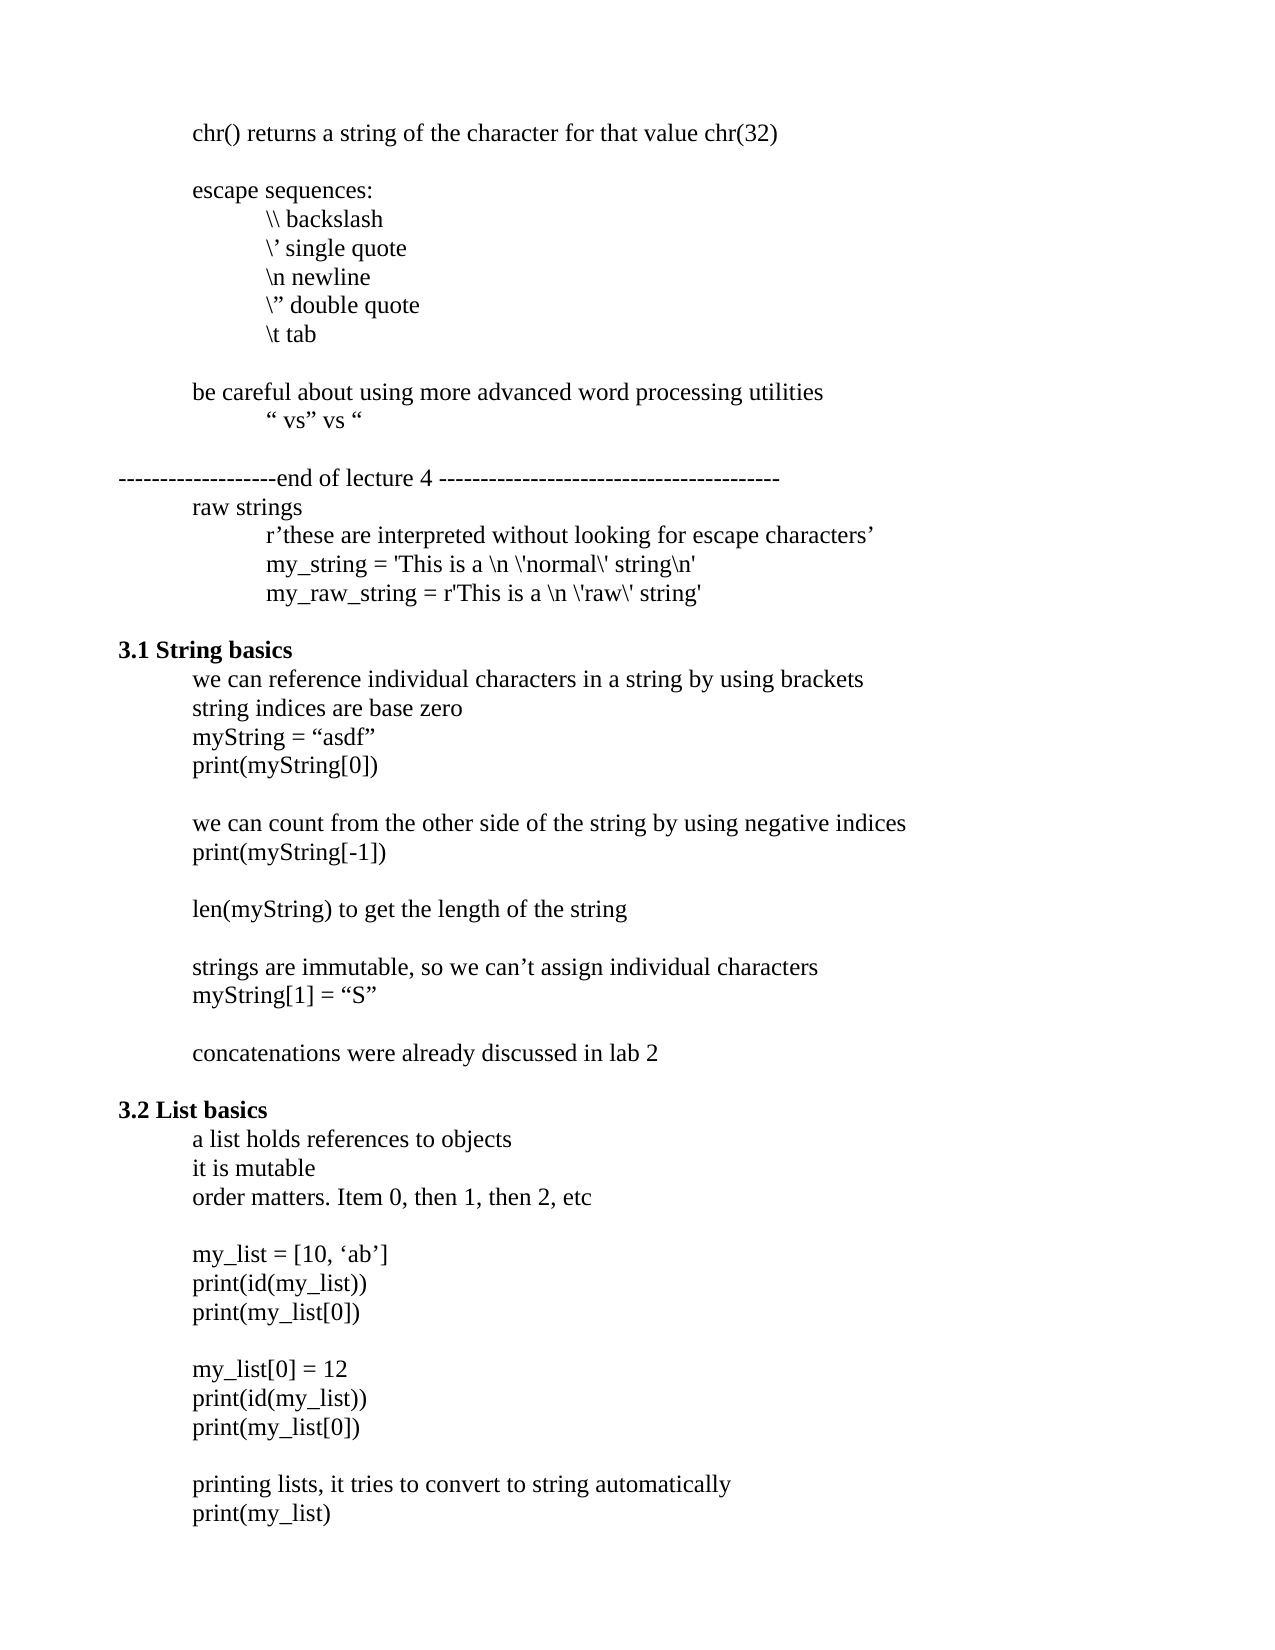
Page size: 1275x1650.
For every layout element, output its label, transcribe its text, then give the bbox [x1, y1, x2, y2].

text \\ backslash [118, 204, 1157, 233]
text escape sequences: [118, 176, 1157, 204]
text print(my_list[0]) [118, 1412, 1157, 1441]
text we can count from the other side of the string by using negative indices [118, 808, 1157, 837]
text my_string = 'This is a \n \'normal\' string\n' [118, 549, 1157, 578]
text print(my_list) [118, 1498, 1157, 1527]
text my_raw_string = r'This is a \n \'raw\' string' [118, 578, 1157, 607]
text concatenations were already discussed in lab 2 [118, 1038, 1157, 1067]
text \’ single quote [118, 233, 1157, 262]
text len(myString) to get the length of the string [118, 894, 1157, 923]
text -------------------end of lecture 4 ----------------------------------------- [118, 463, 1157, 492]
text print(my_list[0]) [118, 1297, 1157, 1326]
text myString[1] = “S” [118, 981, 1157, 1009]
text raw strings [118, 492, 1157, 521]
text order matters. Item 0, then 1, then 2, etc [118, 1182, 1157, 1211]
text print(myString[0]) [118, 751, 1157, 779]
text \t tab [118, 319, 1157, 348]
text 3.2 List basics [118, 1096, 1157, 1124]
text \n newline [118, 262, 1157, 291]
text chr() returns a string of the character for that value chr(32) [118, 118, 1157, 147]
text r’these are interpreted without looking for escape characters’ [118, 521, 1157, 549]
text my_list = [10, ‘ab’] [118, 1239, 1157, 1268]
text be careful about using more advanced word processing utilities [118, 377, 1157, 406]
text myString = “asdf” [118, 722, 1157, 751]
text we can reference individual characters in a string by using brackets [118, 664, 1157, 693]
text 3.1 String basics [118, 636, 1157, 664]
text print(id(my_list)) [118, 1383, 1157, 1412]
text print(id(my_list)) [118, 1268, 1157, 1297]
text string indices are base zero [118, 693, 1157, 722]
text a list holds references to objects [118, 1124, 1157, 1153]
text strings are immutable, so we can’t assign individual characters [118, 952, 1157, 981]
text printing lists, it tries to convert to string automatically [118, 1469, 1157, 1498]
text “ vs” vs “ [118, 406, 1157, 434]
text \” double quote [118, 291, 1157, 319]
text it is mutable [118, 1153, 1157, 1182]
text print(myString[-1]) [118, 837, 1157, 866]
text my_list[0] = 12 [118, 1354, 1157, 1383]
